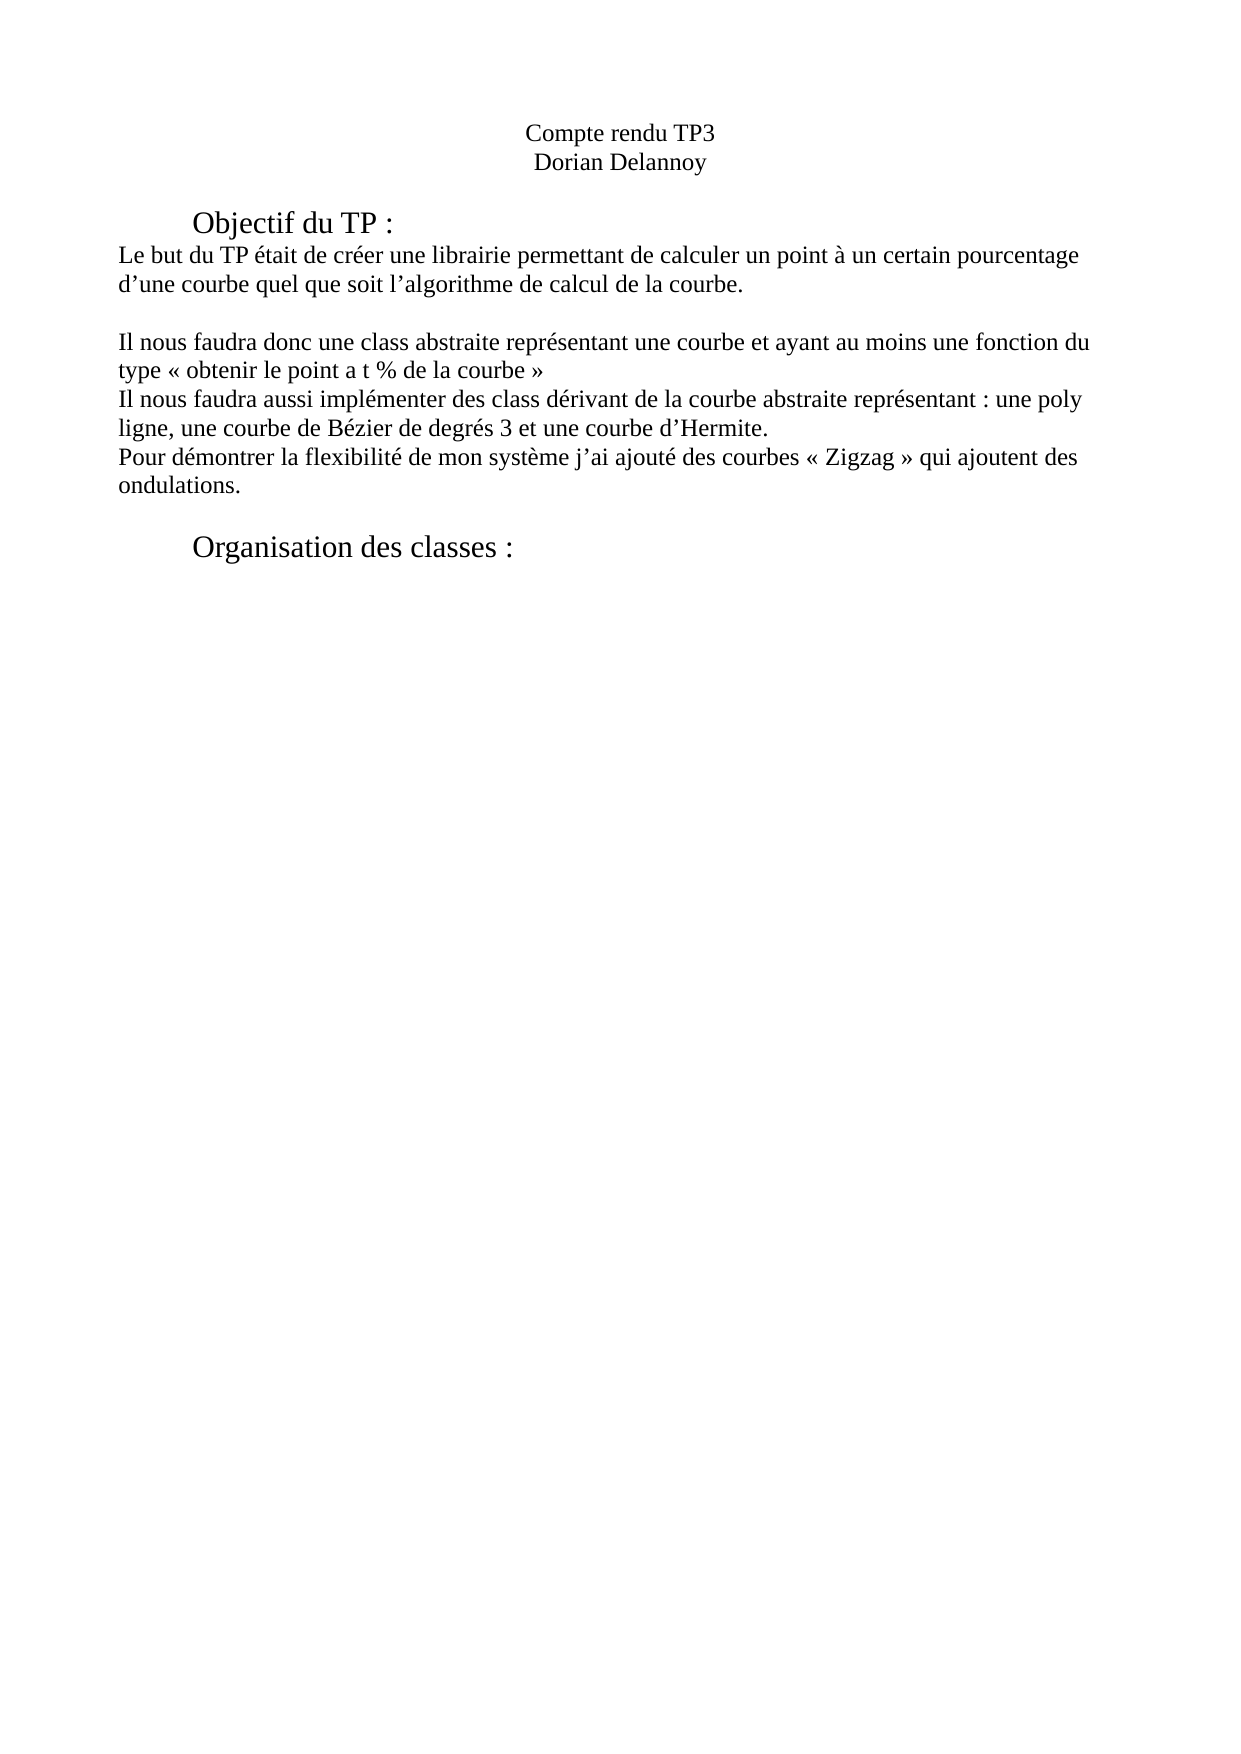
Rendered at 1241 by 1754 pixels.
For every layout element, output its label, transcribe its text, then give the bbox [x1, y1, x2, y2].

text Organisation des classes : [118, 528, 1122, 564]
text Dorian Delannoy [118, 147, 1122, 176]
text Il nous faudra aussi implémenter des class dérivant de la courbe abstraite représentant : une poly ligne, une courbe de Bézier de degrés 3 et une courbe d’Hermite. [118, 384, 1122, 442]
text Pour démontrer la flexibilité de mon système j’ai ajouté des courbes « Zigzag » qui ajoutent des ondulations. [118, 442, 1122, 499]
text Objectif du TP : [118, 204, 1122, 240]
text Compte rendu TP3 [118, 118, 1122, 147]
text Il nous faudra donc une class abstraite représentant une courbe et ayant au moins une fonction du type « obtenir le point a t % de la courbe » [118, 327, 1122, 384]
text Le but du TP était de créer une librairie permettant de calculer un point à un certain pourcentage d’une courbe quel que soit l’algorithme de calcul de la courbe. [118, 240, 1122, 298]
